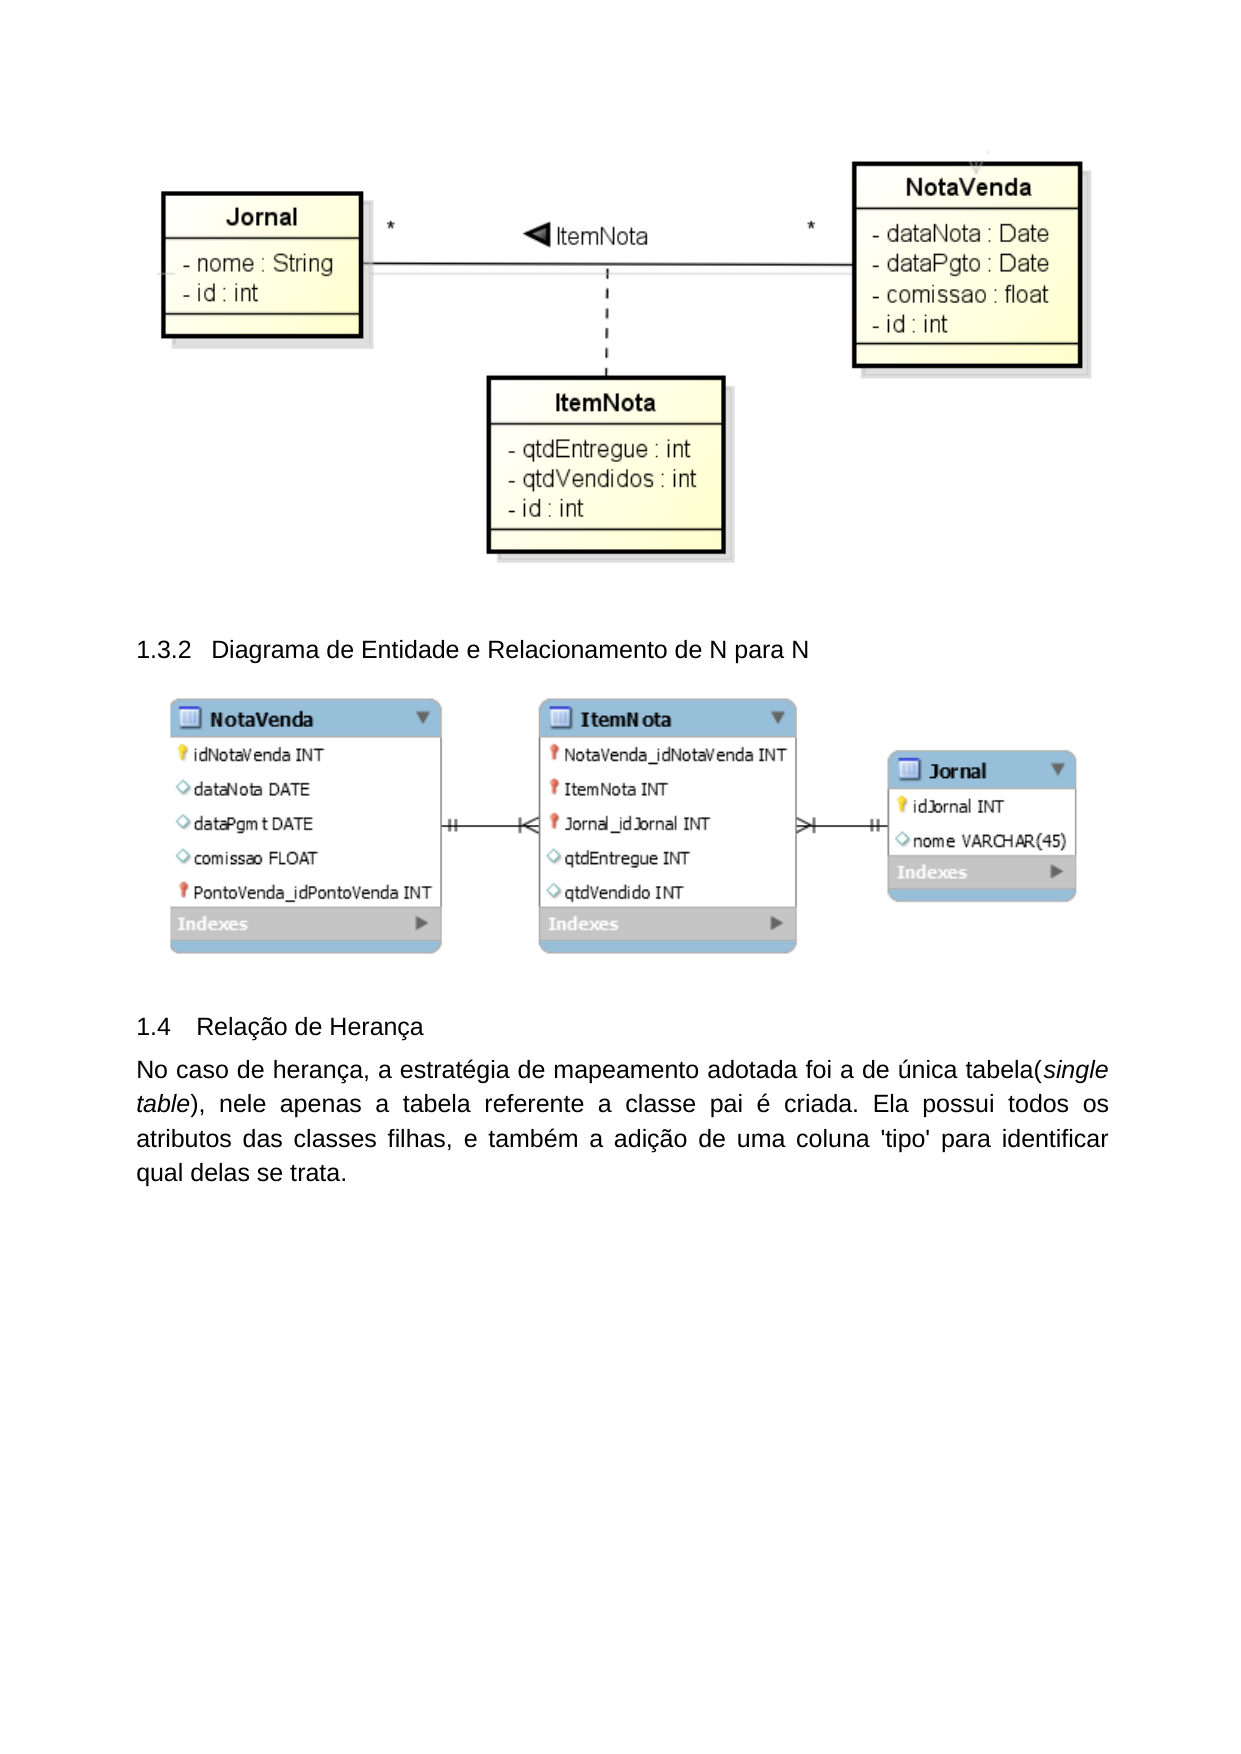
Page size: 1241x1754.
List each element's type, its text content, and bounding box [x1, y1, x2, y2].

picture [154, 141, 1093, 566]
subtitle Diagrama de Entidade e Relacionamento de N para N [136, 635, 1111, 663]
picture [170, 680, 1077, 957]
subtitle Relação de Herança [136, 1012, 1111, 1041]
text No caso de herança, a estratégia de mapeamento adotada foi a de única tabela(single table), nele apenas a tabela referente a classe pai é criada. Ela possui todos os atributos das classes filhas, e também a adição de uma coluna 'tipo' para identificar qual delas se trata. [136, 1055, 1111, 1187]
